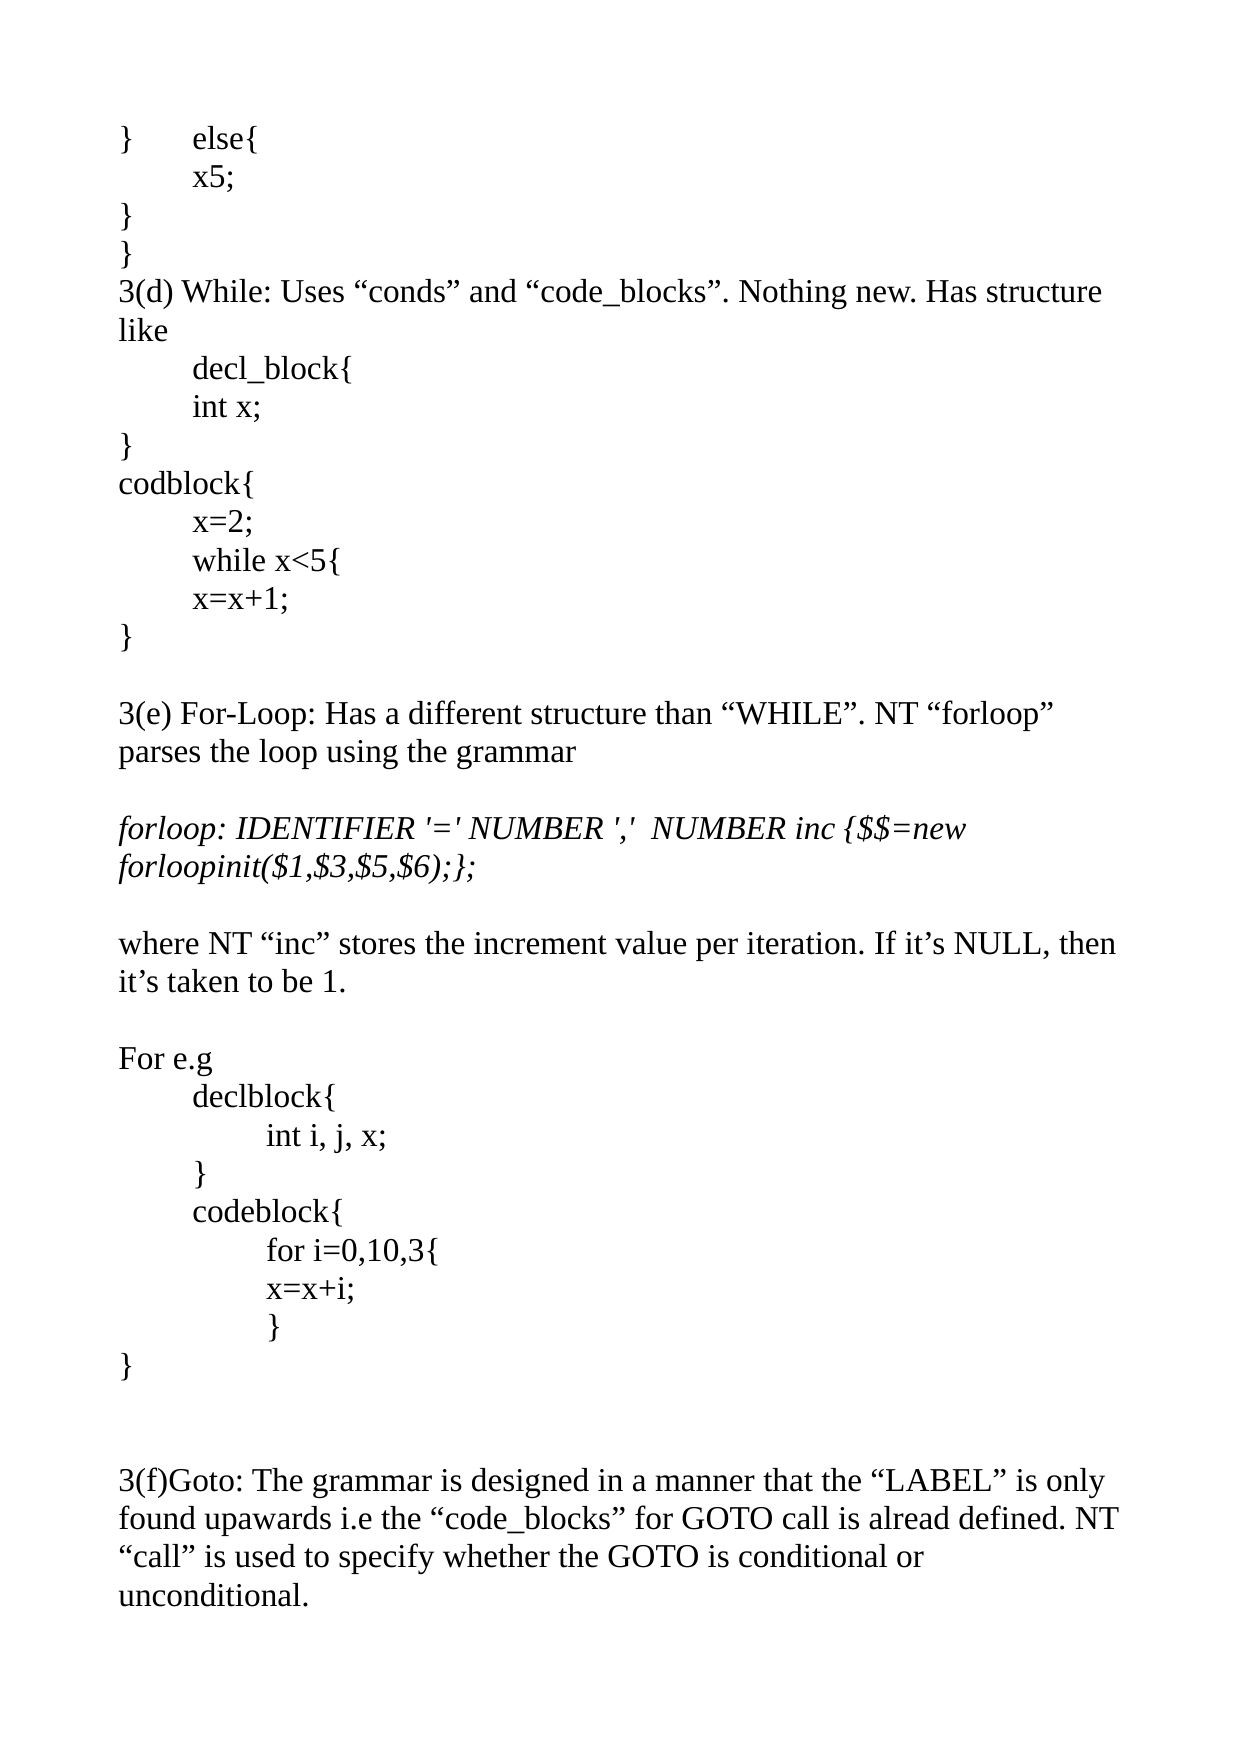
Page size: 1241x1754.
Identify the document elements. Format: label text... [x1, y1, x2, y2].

text For e.g [118, 1038, 1122, 1076]
text x5; } [118, 156, 1122, 233]
text int i, j, x; [118, 1115, 1122, 1153]
text } [118, 425, 1122, 463]
text decl_block{ [118, 348, 1122, 386]
text 3(e) For-Loop: Has a different structure than “WHILE”. NT “forloop” parses the loop using the grammar [118, 693, 1122, 770]
text int x; [118, 386, 1122, 425]
text forloop: IDENTIFIER '=' NUMBER ',' NUMBER inc {$$=new forloopinit($1,$3,$5,$6);}; [118, 808, 1122, 885]
text } else{ [118, 118, 1122, 156]
text } [118, 1345, 1122, 1383]
text x=x+i; [118, 1268, 1122, 1306]
text for i=0,10,3{ [118, 1230, 1122, 1268]
text } [118, 233, 1122, 271]
text codeblock{ [118, 1191, 1122, 1230]
text where NT “inc” stores the increment value per iteration. If it’s NULL, then it’s taken to be 1. [118, 923, 1122, 1000]
text 3(d) While: Uses “conds” and “code_blocks”. Nothing new. Has structure like [118, 271, 1122, 348]
text x=2; [118, 501, 1122, 540]
text codblock{ [118, 463, 1122, 501]
text declblock{ [118, 1076, 1122, 1115]
text } [118, 1153, 1122, 1191]
text } [118, 1306, 1122, 1345]
text while x<5{ [118, 540, 1122, 578]
text x=x+1; } [118, 578, 1122, 655]
text 3(f)Goto: The grammar is designed in a manner that the “LABEL” is only found upawards i.e the “code_blocks” for GOTO call is alread defined. NT “call” is used to specify whether the GOTO is conditional or unconditional. [118, 1460, 1122, 1613]
